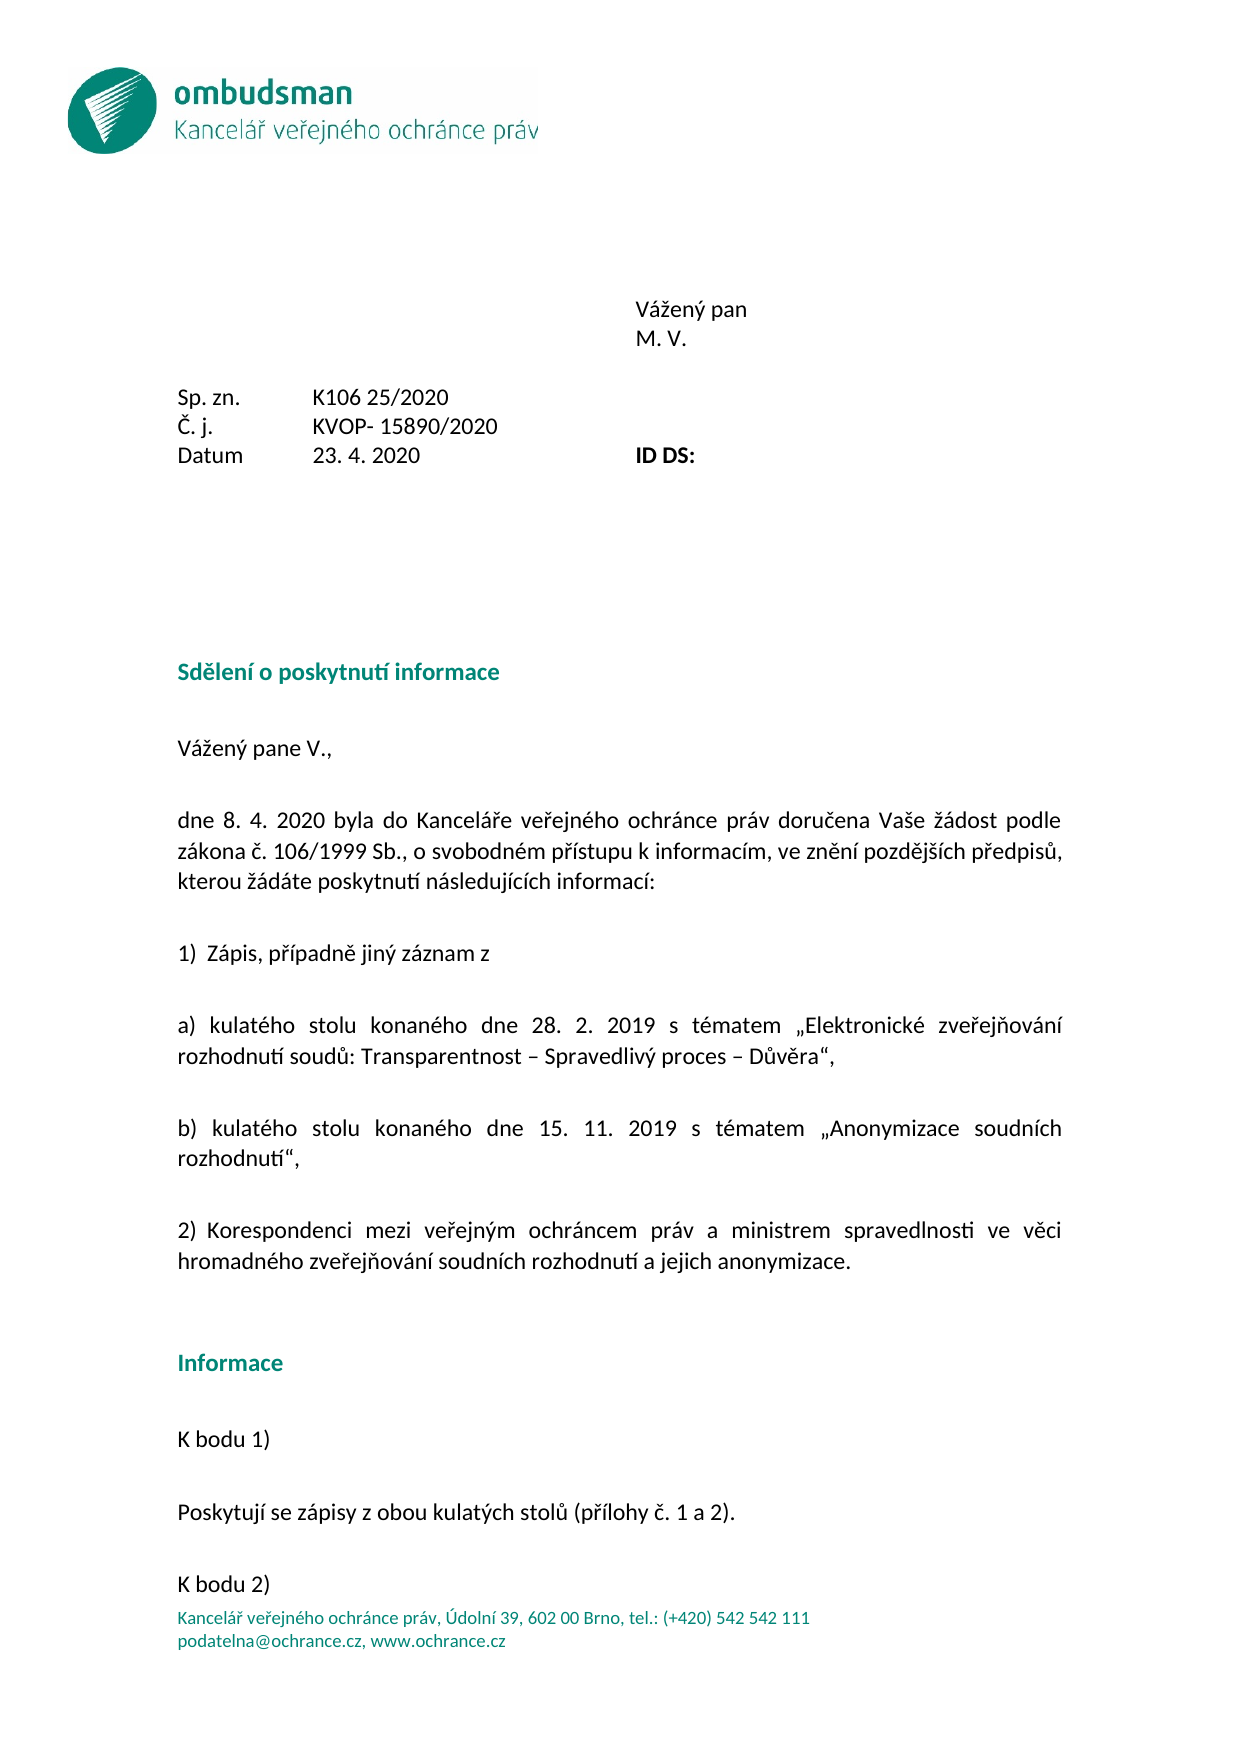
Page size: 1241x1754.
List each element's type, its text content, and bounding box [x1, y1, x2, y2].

table_header Sp. zn. Č. j. Datum [177, 294, 312, 470]
text 2) Korespondenci mezi veřejným ochráncem práv a ministrem spravedlnosti ve věci hromadného zveřejňování soudních rozhodnutí a jejich anonymizace. [177, 1215, 1063, 1275]
text dne 8. 4. 2020 byla do Kanceláře veřejného ochránce práv doručena Vaše žádost podle zákona č. 106/1999 Sb., o svobodném přístupu k informacím, ve znění pozdějších předpisů, kterou žádáte poskytnutí následujících informací: [177, 805, 1063, 896]
text K bodu 1) [177, 1424, 1063, 1454]
text b) kulatého stolu konaného dne 15. 11. 2019 s tématem „Anonymizace soudních rozhodnutí“, [177, 1113, 1063, 1173]
text a) kulatého stolu konaného dne 28. 2. 2019 s tématem „Elektronické zveřejňování rozhodnutí soudů: Transparentnost – Spravedlivý proces – Důvěra“, [177, 1010, 1063, 1070]
text Vážený pane V., [177, 733, 1063, 763]
text K bodu 2) [177, 1569, 1063, 1598]
text Poskytují se zápisy z obou kulatých stolů (přílohy č. 1 a 2). [177, 1497, 1063, 1526]
subtitle Informace [177, 1347, 1063, 1378]
text 1) Zápis, případně jiný záznam z [177, 938, 1063, 968]
subtitle Sdělení o poskytnutí informace [177, 656, 1063, 686]
table_header Vážený pan M. V. ID DS: [635, 294, 1063, 470]
table_header K106 25/2020 KVOP- 15890/2020 23. 4. 2020 [312, 294, 635, 470]
